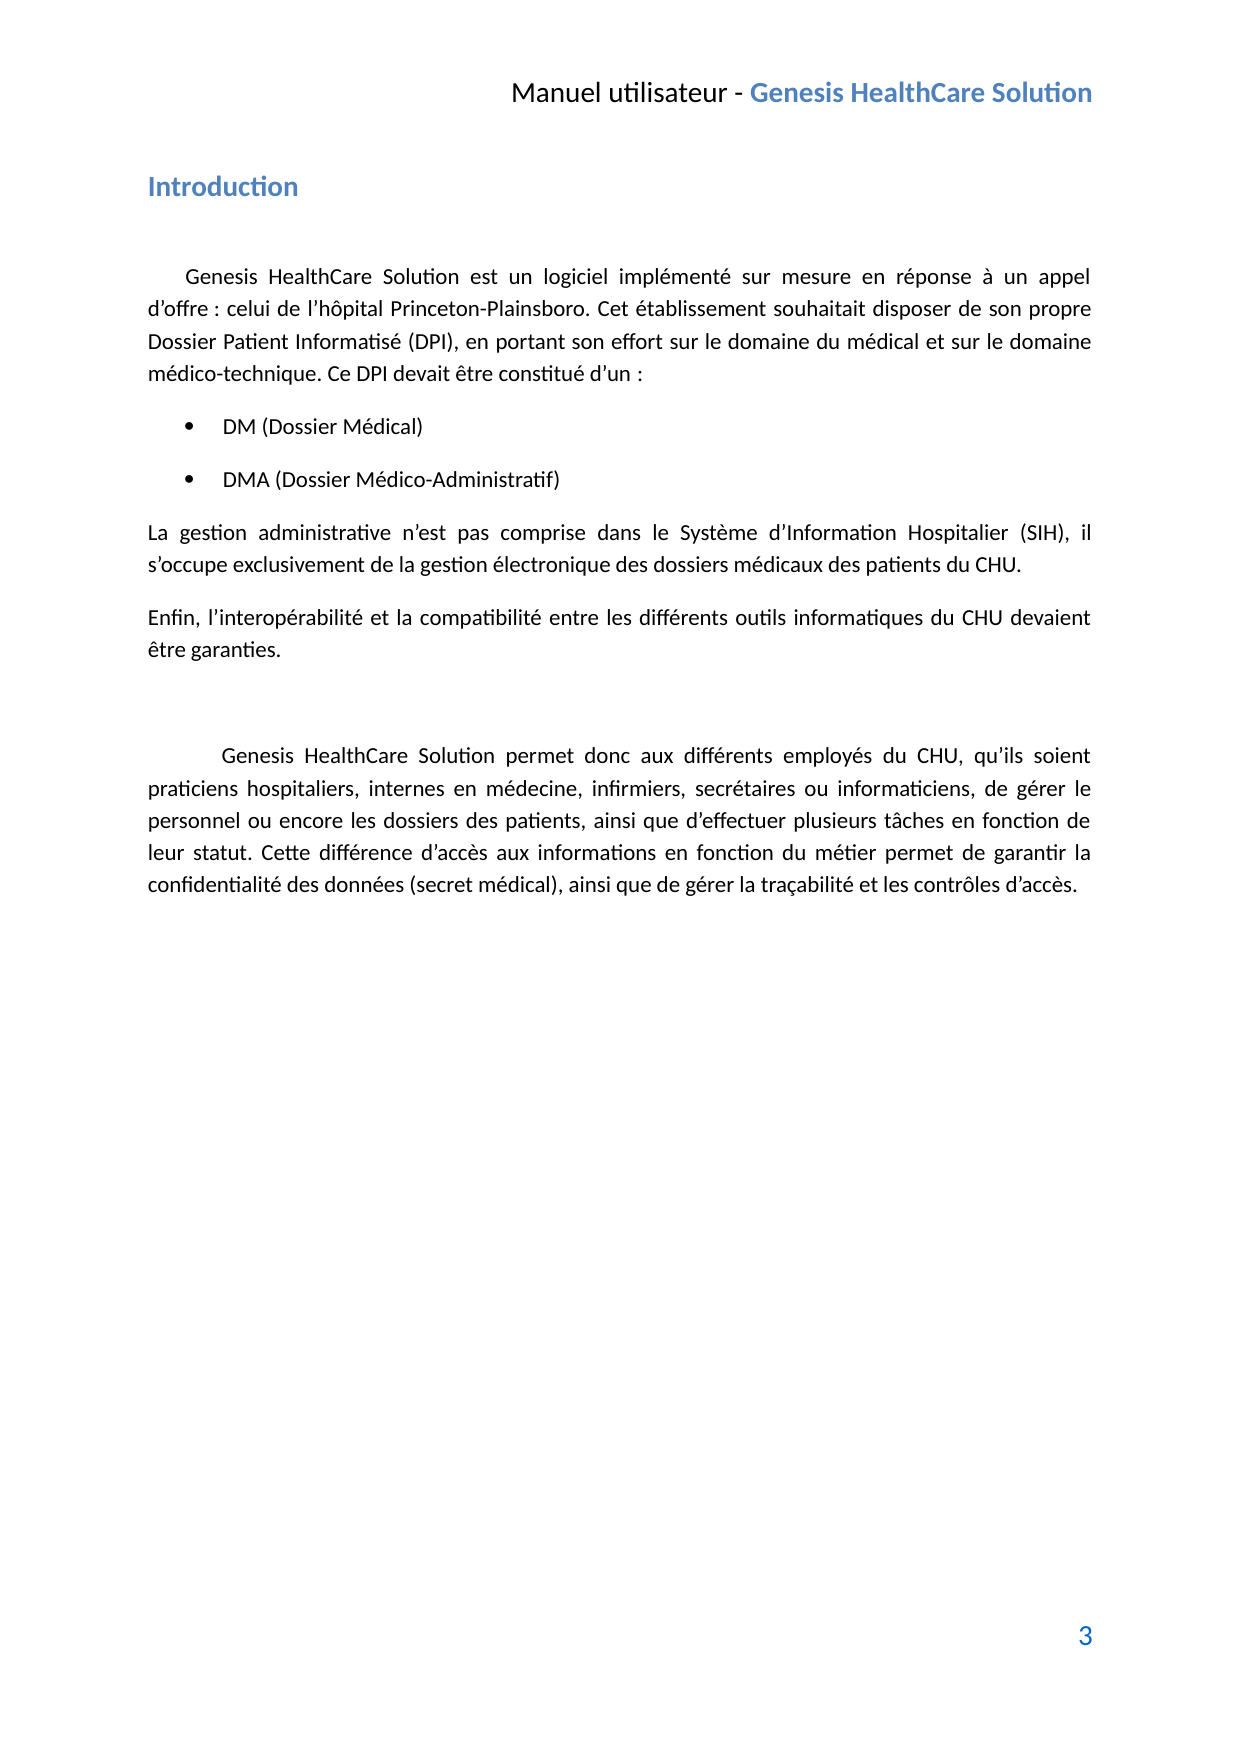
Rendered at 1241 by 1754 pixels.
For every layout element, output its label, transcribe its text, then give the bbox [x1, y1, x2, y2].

text Genesis HealthCare Solution permet donc aux différents employés du CHU, qu’ils soient praticiens hospitaliers, internes en médecine, infirmiers, secrétaires ou informaticiens, de gérer le personnel ou encore les dossiers des patients, ainsi que d’effectuer plusieurs tâches en fonction de leur statut. Cette différence d’accès aux informations en fonction du métier permet de garantir la confidentialité des données (secret médical), ainsi que de gérer la traçabilité et les contrôles d’accès. [148, 741, 1093, 898]
list DM (Dossier Médical) [185, 412, 1093, 440]
text La gestion administrative n’est pas comprise dans le Système d’Information Hospitalier (SIH), il s’occupe exclusivement de la gestion électronique des dossiers médicaux des patients du CHU. [148, 518, 1093, 578]
list DMA (Dossier Médico-Administratif) [185, 465, 1093, 493]
text Enfin, l’interopérabilité et la compatibilité entre les différents outils informatiques du CHU devaient être garanties. [148, 603, 1093, 663]
text Genesis HealthCare Solution est un logiciel implémenté sur mesure en réponse à un appel d’offre : celui de l’hôpital Princeton-Plainsboro. Cet établissement souhaitait disposer de son propre Dossier Patient Informatisé (DPI), en portant son effort sur le domaine du médical et sur le domaine médico-technique. Ce DPI devait être constitué d’un : [148, 262, 1093, 387]
subtitle Introduction [148, 168, 1093, 204]
